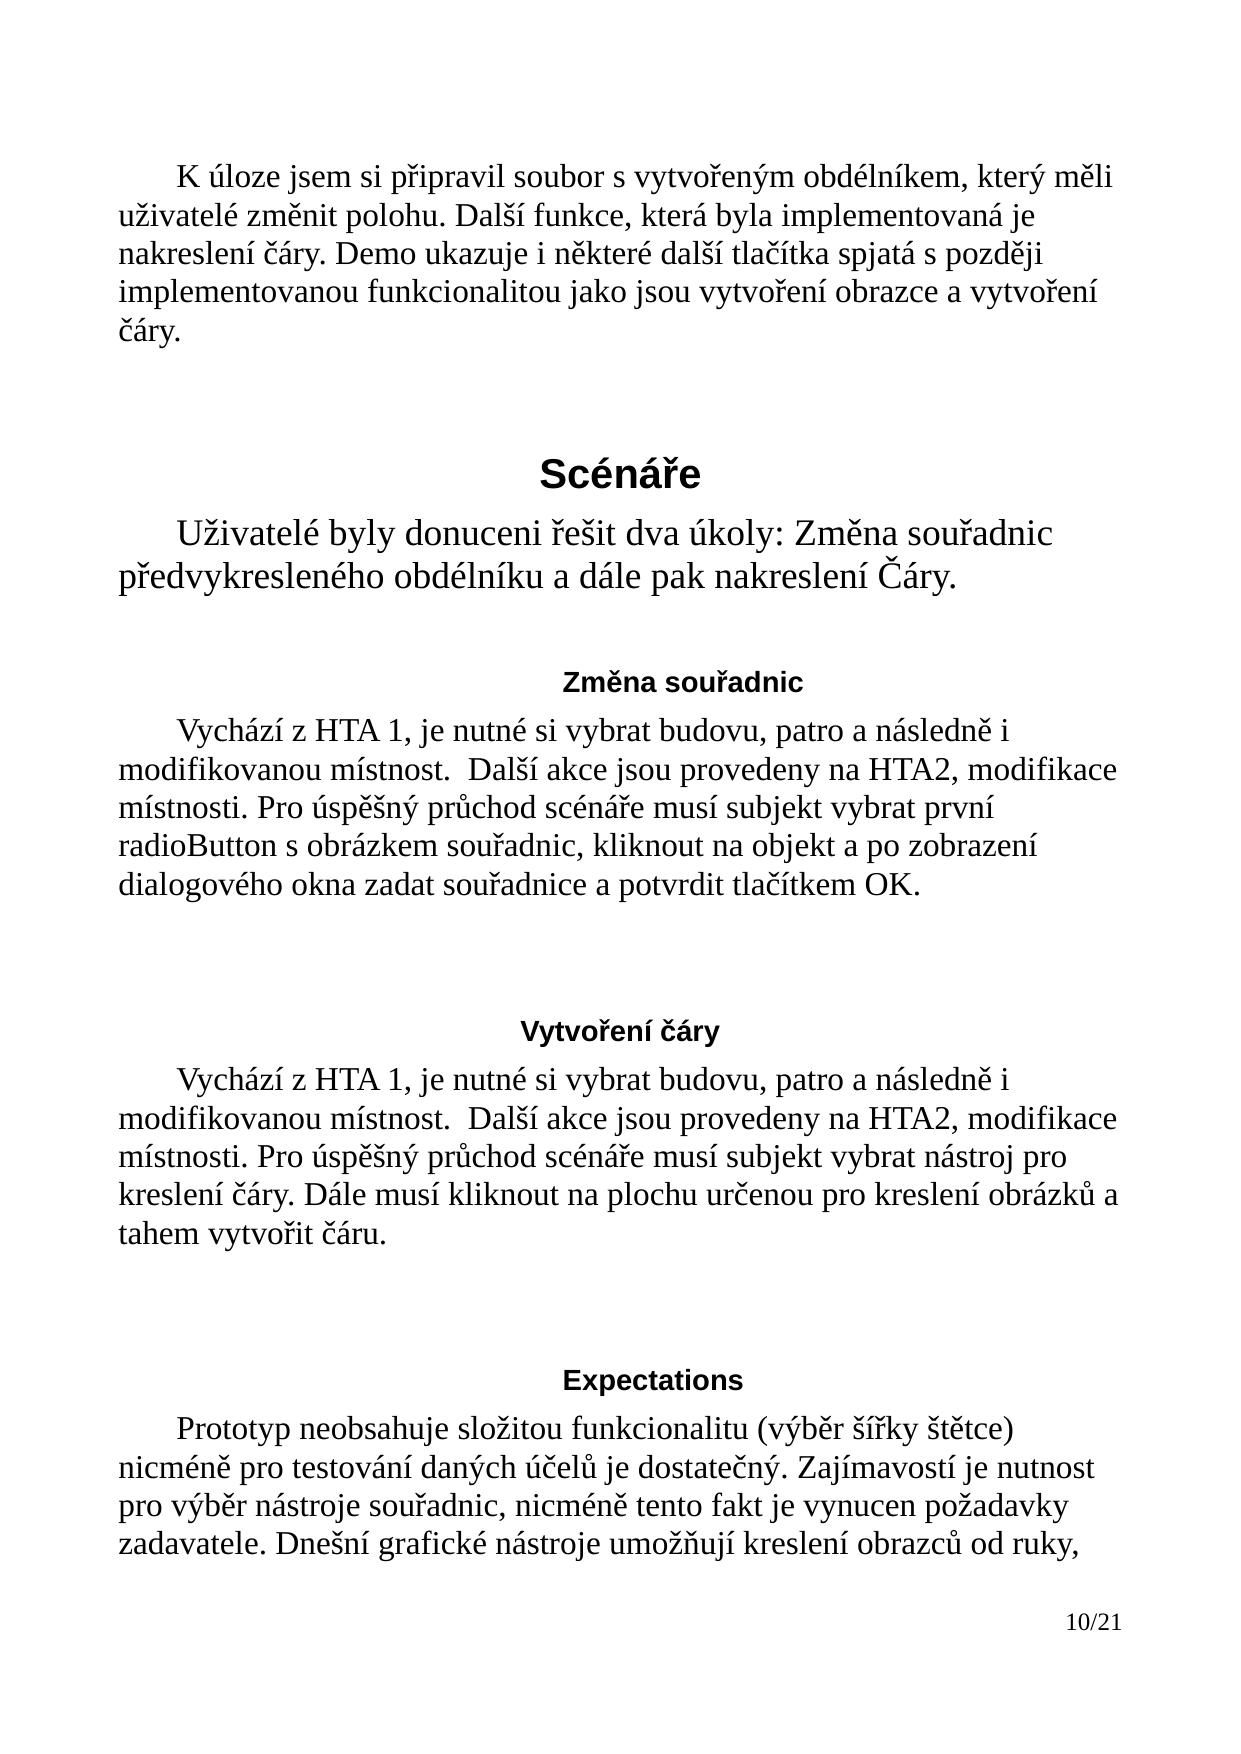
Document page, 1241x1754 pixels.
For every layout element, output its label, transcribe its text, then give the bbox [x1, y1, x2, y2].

text K úloze jsem si připravil soubor s vytvořeným obdélníkem, který měli uživatelé změnit polohu. Další funkce, která byla implementovaná je nakreslení čáry. Demo ukazuje i některé další tlačítka spjatá s později implementovanou funkcionalitou jako jsou vytvoření obrazce a vytvoření čáry. [118, 156, 1122, 348]
text Uživatelé byly donuceni řešit dva úkoly: Změna souřadnic předvykresleného obdélníku a dále pak nakreslení Čáry. [118, 510, 1122, 596]
subtitle Scénáře [118, 450, 1122, 498]
text Vychází z HTA 1, je nutné si vybrat budovu, patro a následně i modifikovanou místnost. Další akce jsou provedeny na HTA2, modifikace místnosti. Pro úspěšný průchod scénáře musí subjekt vybrat první radioButton s obrázkem souřadnic, kliknout na objekt a po zobrazení dialogového okna zadat souřadnice a potvrdit tlačítkem OK. [118, 711, 1122, 902]
subtitle Vytvoření čáry [118, 1013, 1122, 1047]
subtitle Expectations [118, 1362, 1122, 1396]
text Vychází z HTA 1, je nutné si vybrat budovu, patro a následně i modifikovanou místnost. Další akce jsou provedeny na HTA2, modifikace místnosti. Pro úspěšný průchod scénáře musí subjekt vybrat nástroj pro kreslení čáry. Dále musí kliknout na plochu určenou pro kreslení obrázků a tahem vytvořit čáru. [118, 1059, 1122, 1251]
text Prototyp neobsahuje složitou funkcionalitu (výběr šířky štětce) nicméně pro testování daných účelů je dostatečný. Zajímavostí je nutnost pro výběr nástroje souřadnic, nicméně tento fakt je vynucen požadavky zadavatele. Dnešní grafické nástroje umožňují kreslení obrazců od ruky, [118, 1408, 1122, 1562]
subtitle Změna souřadnic [118, 664, 1122, 698]
